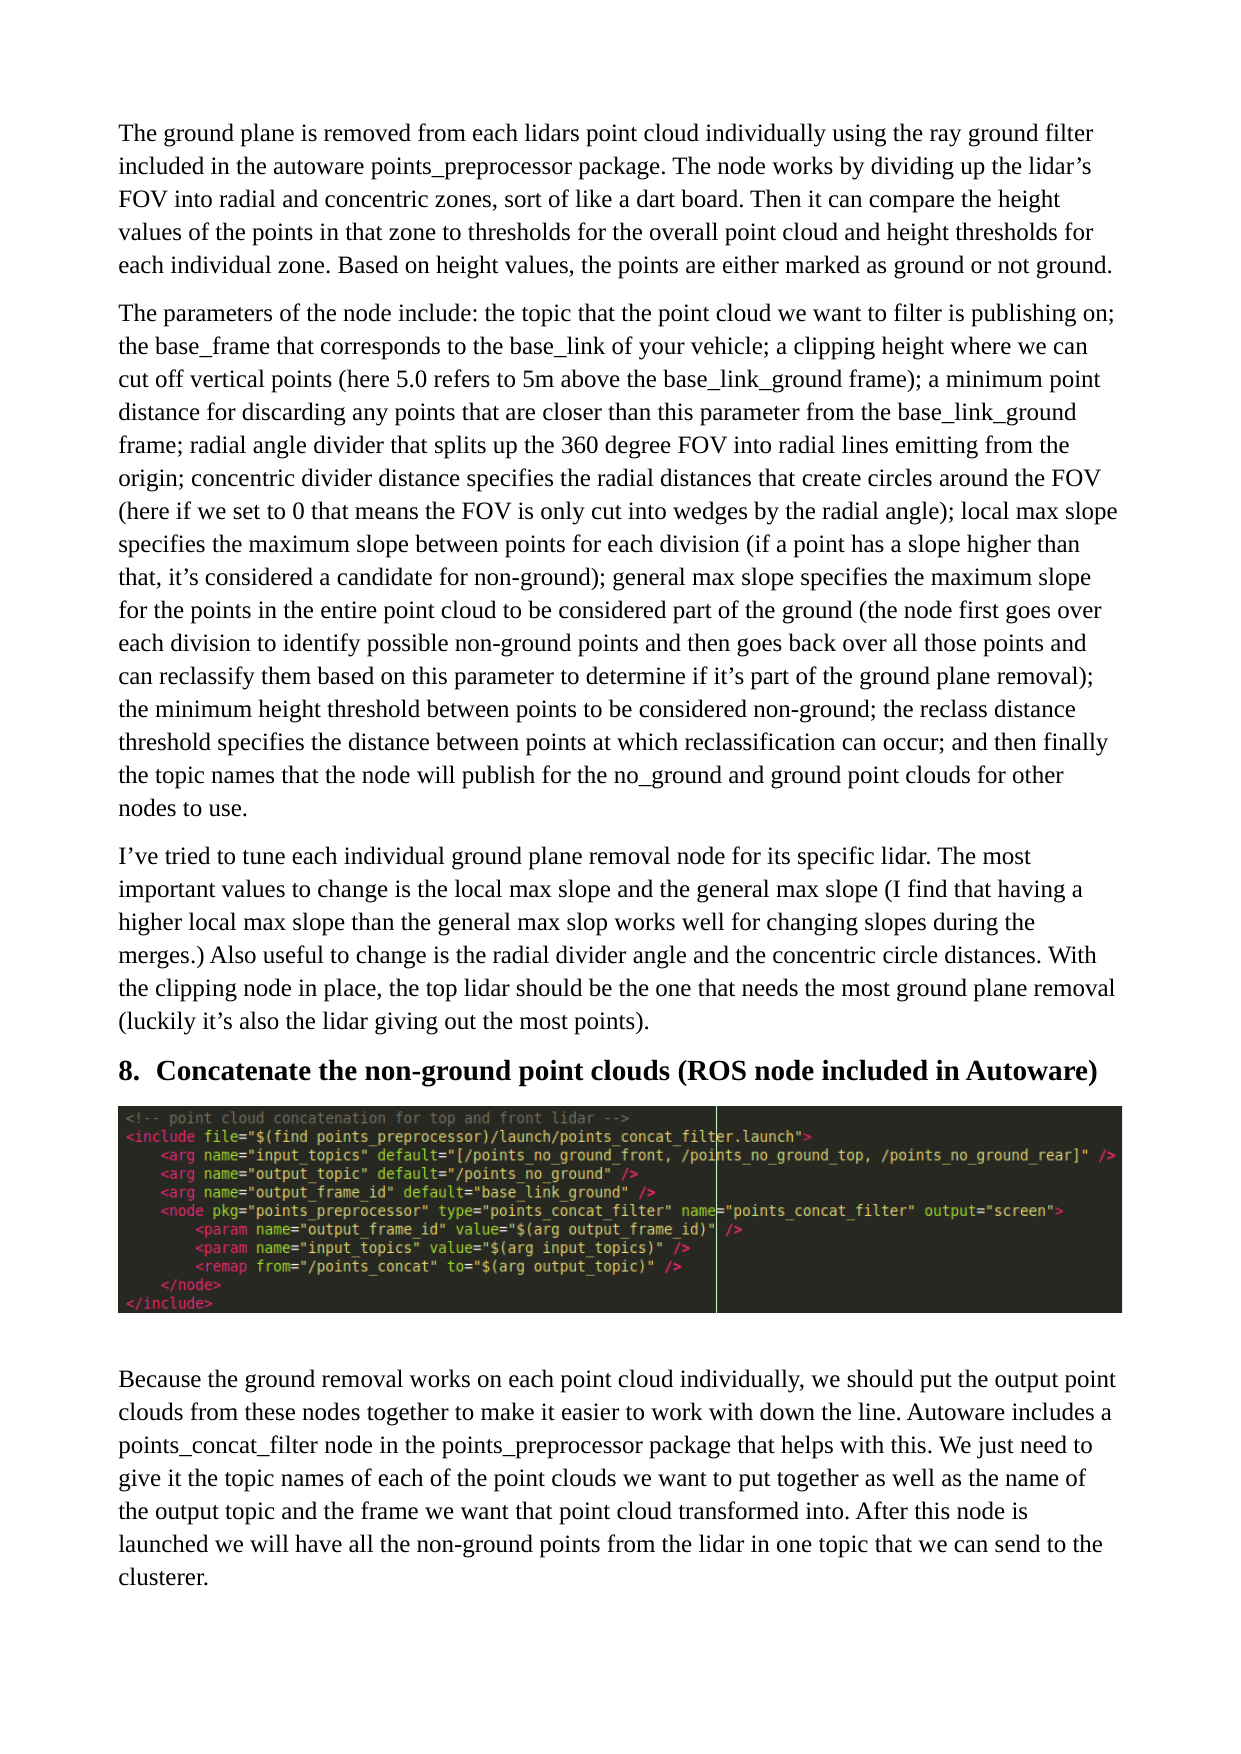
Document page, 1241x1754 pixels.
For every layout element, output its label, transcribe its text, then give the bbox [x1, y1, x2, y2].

text Because the ground removal works on each point cloud individually, we should put the output point clouds from these nodes together to make it easier to work with down the line. Autoware includes a points_concat_filter node in the points_preprocessor package that helps with this. We just need to give it the topic names of each of the point clouds we want to put together as well as the name of the output topic and the frame we want that point cloud transformed into. After this node is launched we will have all the non-ground points from the lidar in one topic that we can send to the clusterer. [118, 1364, 1122, 1591]
text The ground plane is removed from each lidars point cloud individually using the ray ground filter included in the autoware points_preprocessor package. The node works by dividing up the lidar’s FOV into radial and concentric zones, sort of like a dart board. Then it can compare the height values of the points in that zone to thresholds for the overall point cloud and height thresholds for each individual zone. Based on height values, the points are either marked as ground or not ground. [118, 118, 1122, 279]
picture [118, 1106, 1123, 1313]
text The parameters of the node include: the topic that the point cloud we want to filter is publishing on; the base_frame that corresponds to the base_link of your vehicle; a clipping height where we can cut off vertical points (here 5.0 refers to 5m above the base_link_ground frame); a minimum point distance for discarding any points that are closer than this parameter from the base_link_ground frame; radial angle divider that splits up the 360 degree FOV into radial lines emitting from the origin; concentric divider distance specifies the radial distances that create circles around the FOV (here if we set to 0 that means the FOV is only cut into wedges by the radial angle); local max slope specifies the maximum slope between points for each division (if a point has a slope higher than that, it’s considered a candidate for non-ground); general max slope specifies the maximum slope for the points in the entire point cloud to be considered part of the ground (the node first goes over each division to identify possible non-ground points and then goes back over all those points and can reclassify them based on this parameter to determine if it’s part of the ground plane removal); the minimum height threshold between points to be considered non-ground; the reclass distance threshold specifies the distance between points at which reclassification can occur; and then finally the topic names that the node will publish for the no_ground and ground point clouds for other nodes to use. [118, 298, 1122, 822]
list Concatenate the non-ground point clouds (ROS node included in Autoware) [118, 1053, 1122, 1087]
text I’ve tried to tune each individual ground plane removal node for its specific lidar. The most important values to change is the local max slope and the general max slope (I find that having a higher local max slope than the general max slop works well for changing slopes during the merges.) Also useful to change is the radial divider angle and the concentric circle distances. With the clipping node in place, the top lidar should be the one that needs the most ground plane removal (luckily it’s also the lidar giving out the most points). [118, 841, 1122, 1034]
